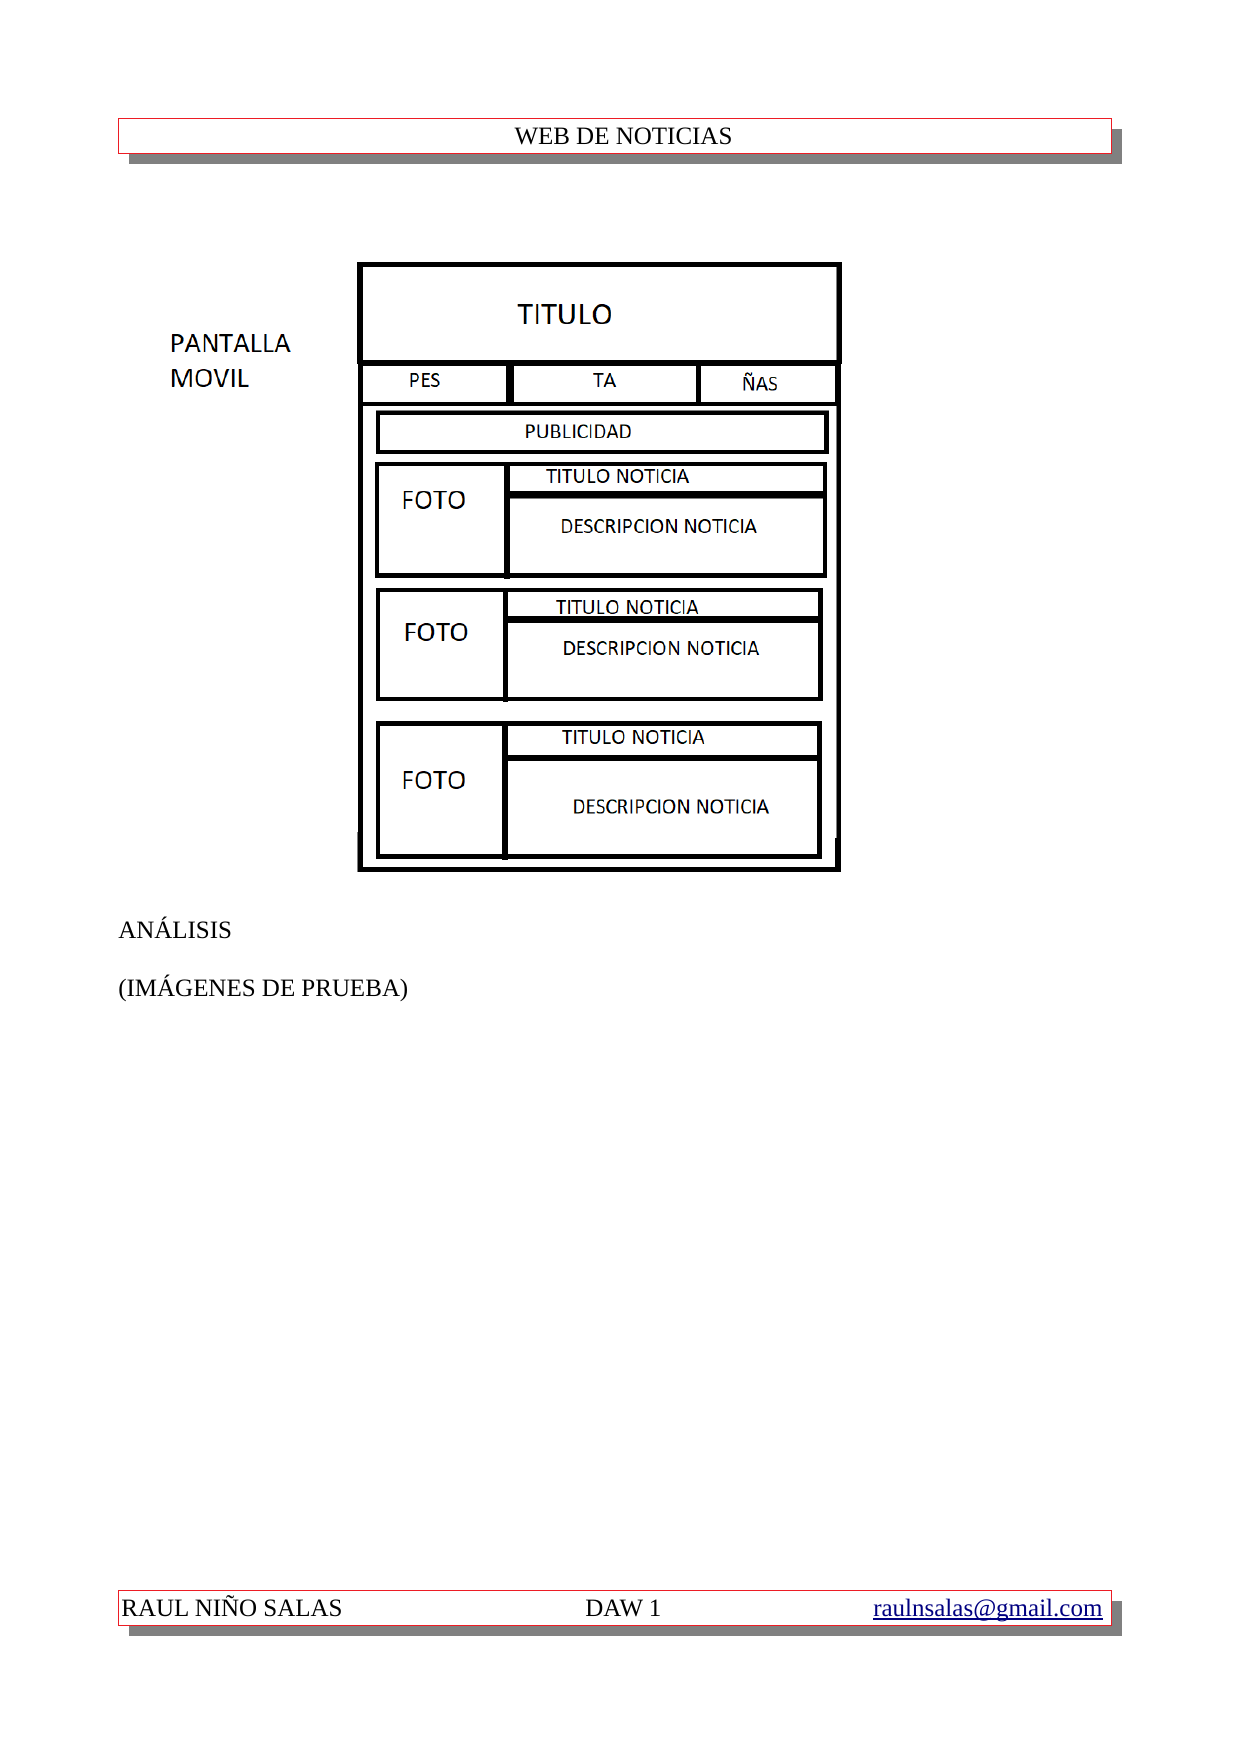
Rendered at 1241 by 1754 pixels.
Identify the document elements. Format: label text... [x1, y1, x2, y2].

picture [118, 250, 1123, 887]
text (IMÁGENES DE PRUEBA) [118, 973, 1122, 1001]
text ANÁLISIS [118, 915, 1122, 944]
